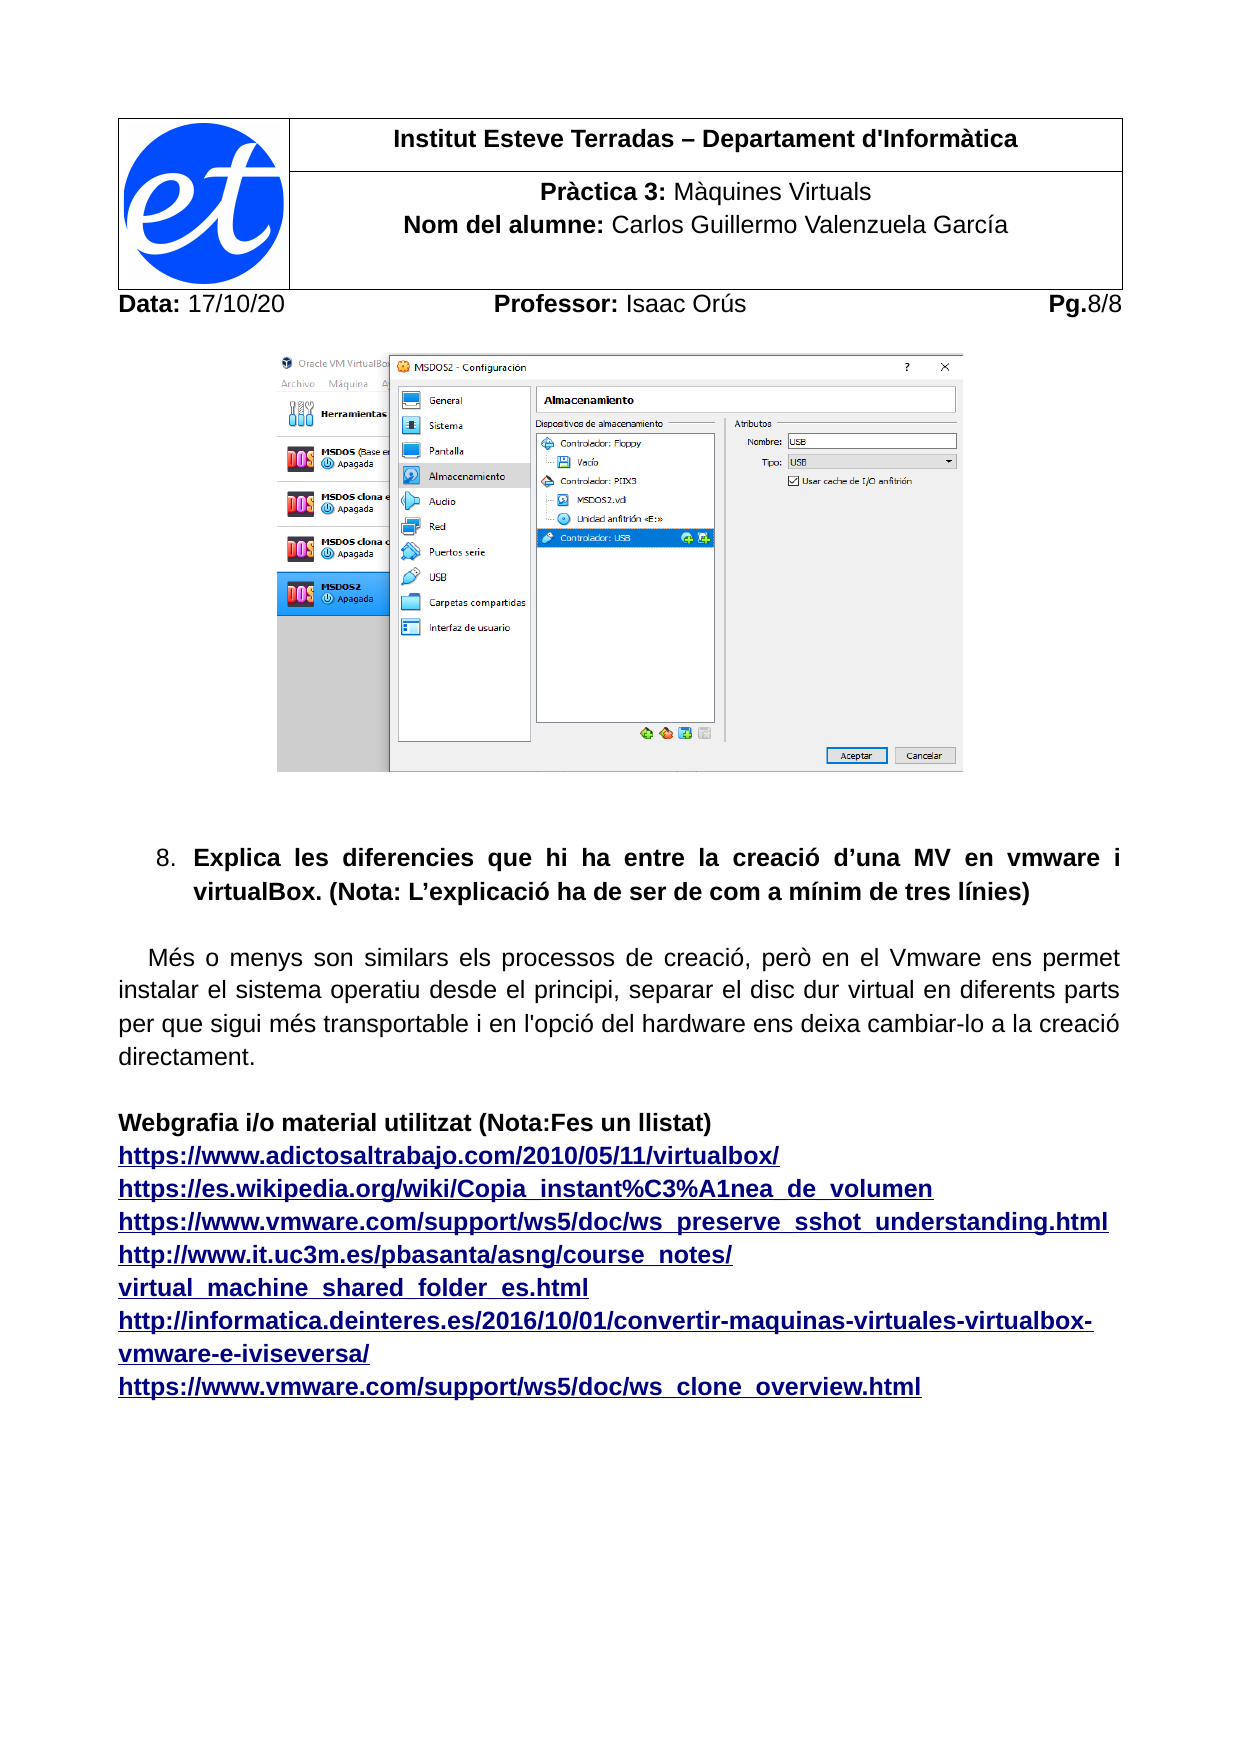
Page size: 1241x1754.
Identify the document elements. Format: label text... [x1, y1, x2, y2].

table_header [118, 348, 1122, 353]
list http://informatica.deinteres.es/2016/10/01/convertir-maquinas-virtuales-virtualbox-vmware-e-iviseversa/ [118, 1306, 1122, 1367]
text Webgrafia i/o material utilitzat (Nota:Fes un llistat) [118, 1108, 1122, 1136]
picture [277, 353, 964, 772]
list Explica les diferencies que hi ha entre la creació d’una MV en vmware i virtualBox. (Nota: L’explicació ha de ser de com a mínim de tres línies) [156, 843, 1122, 905]
text https://www.adictosaltrabajo.com/2010/05/11/virtualbox/ [118, 1141, 1122, 1169]
text http://www.it.uc3m.es/pbasanta/asng/course_notes/virtual_machine_shared_folder_es.html [118, 1240, 1122, 1301]
text https://www.vmware.com/support/ws5/doc/ws_preserve_sshot_understanding.html [118, 1207, 1122, 1235]
text https://es.wikipedia.org/wiki/Copia_instant%C3%A1nea_de_volumen [118, 1174, 1122, 1202]
table_header [118, 354, 1122, 810]
text Més o menys son similars els processos de creació, però en el Vmware ens permet instalar el sistema operatiu desde el principi, separar el disc dur virtual en diferents parts per que sigui més transportable i en l'opció del hardware ens deixa cambiar-lo a la creació directament. [118, 942, 1122, 1070]
picture [123, 123, 284, 284]
list https://www.vmware.com/support/ws5/doc/ws_clone_overview.html [118, 1372, 1122, 1401]
